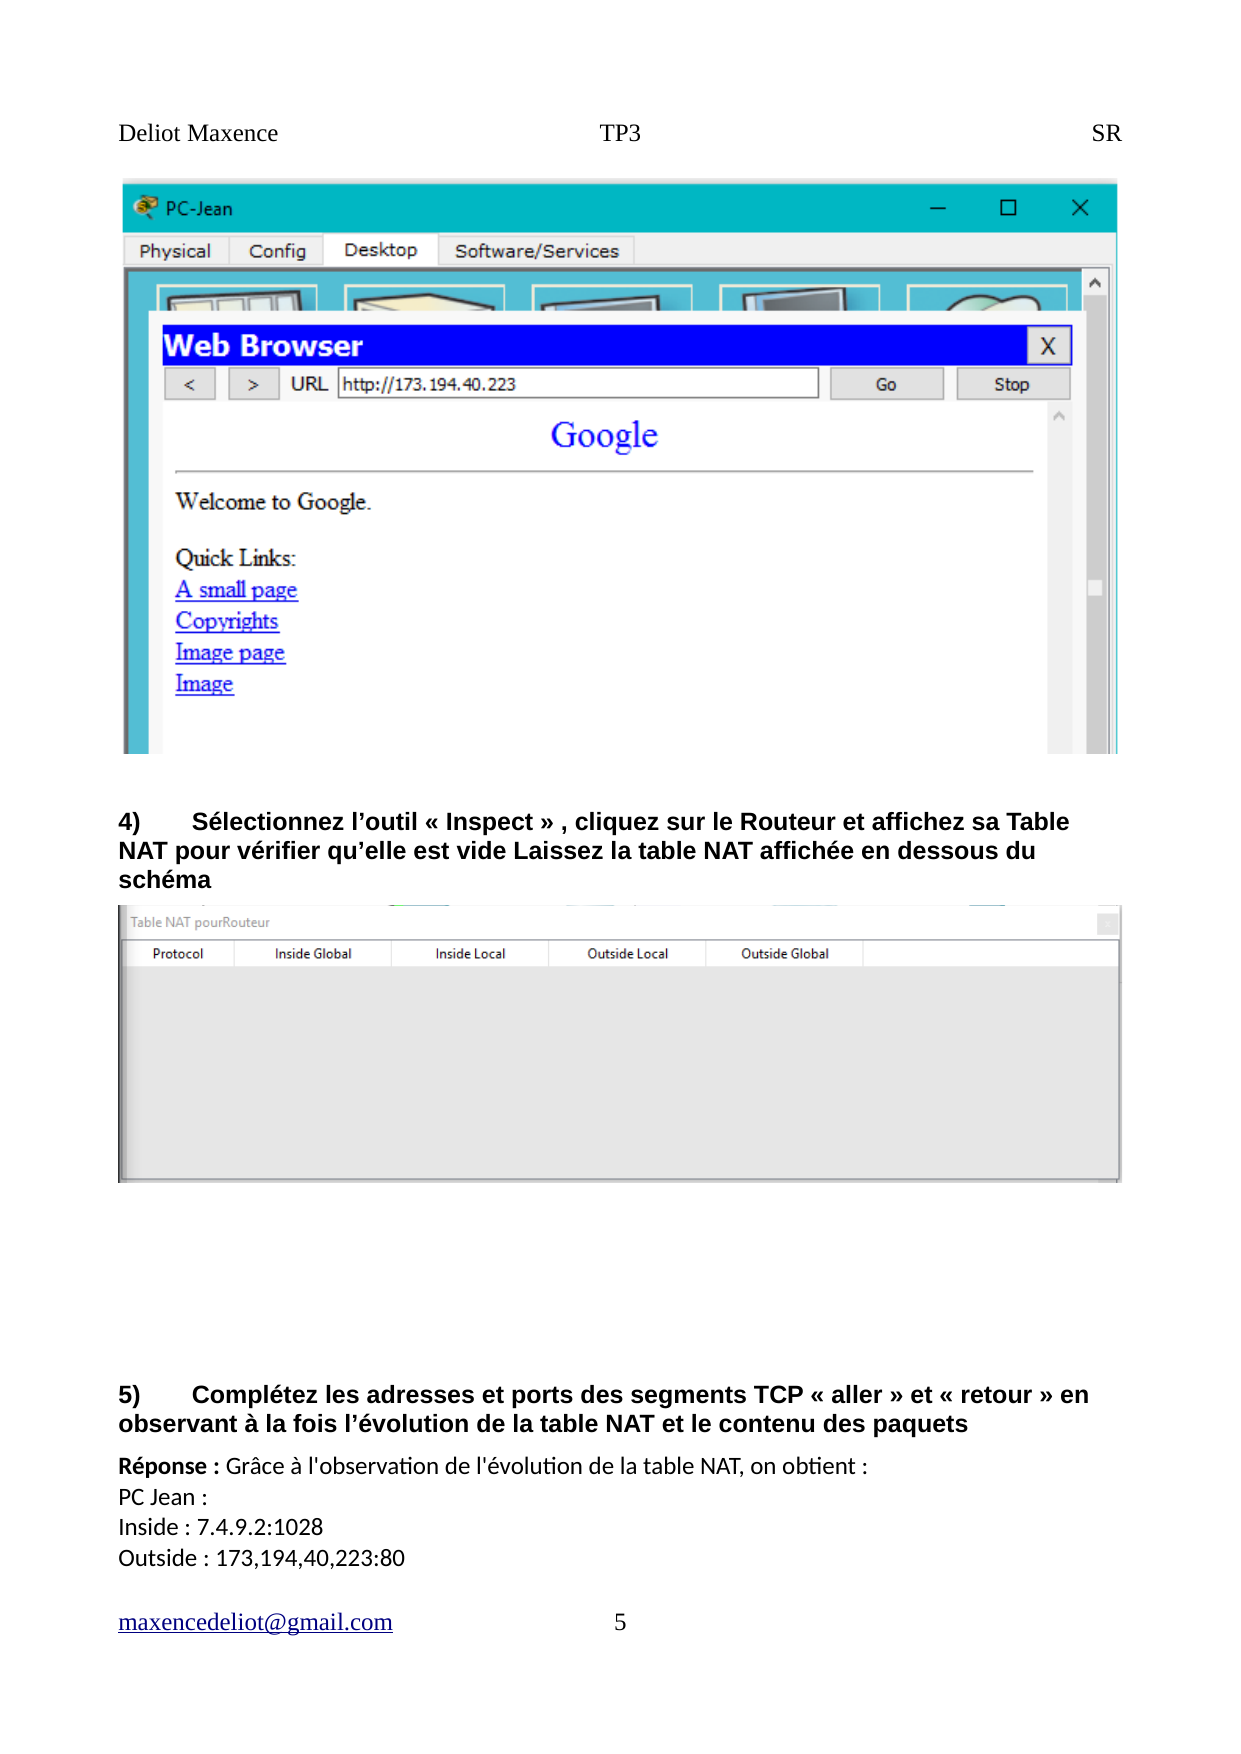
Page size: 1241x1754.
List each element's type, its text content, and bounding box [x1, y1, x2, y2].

picture [118, 905, 1123, 1183]
subtitle 5) Complétez les adresses et ports des segments TCP « aller » et « retour » en observant à la fois l’évolution de la table NAT et le contenu des paquets [118, 1381, 1122, 1438]
text Inside : 7.4.9.2:1028 [118, 1512, 1122, 1542]
subtitle 4) Sélectionnez l’outil « Inspect » , cliquez sur le Routeur et affichez sa Table NAT pour vérifier qu’elle est vide Laissez la table NAT affichée en dessous du schéma [118, 807, 1122, 893]
text PC Jean : [118, 1481, 1122, 1512]
picture [122, 178, 1118, 754]
text Réponse : Grâce à l'observation de l'évolution de la table NAT, on obtient : [118, 1451, 1122, 1481]
text Outside : 173,194,40,223:80 [118, 1542, 1122, 1573]
